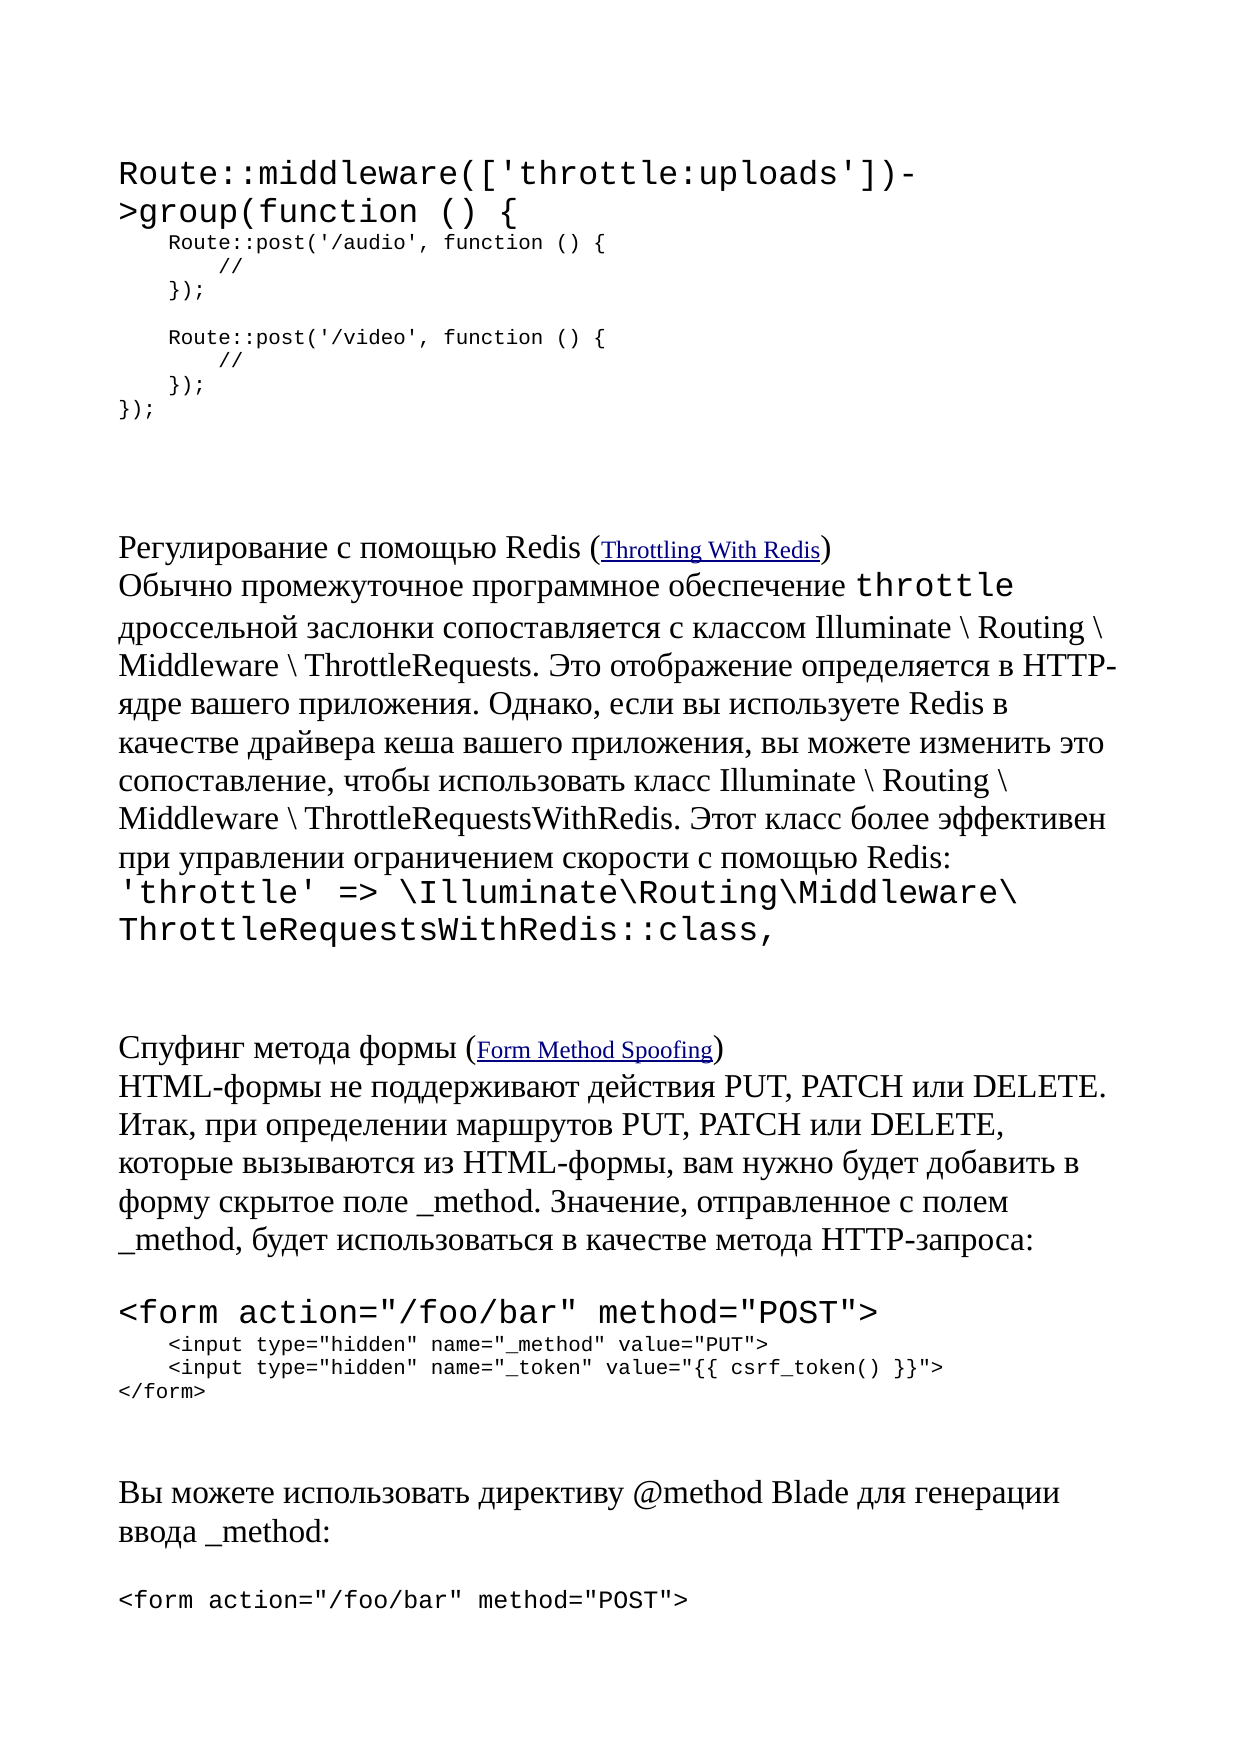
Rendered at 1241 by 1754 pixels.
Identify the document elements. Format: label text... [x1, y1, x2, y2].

text Обычно промежуточное программное обеспечение throttle дроссельной заслонки сопоставляется с классом Illuminate \ Routing \ Middleware \ ThrottleRequests. Это отображение определяется в HTTP-ядре вашего приложения. Однако, если вы используете Redis в качестве драйвера кеша вашего приложения, вы можете изменить это сопоставление, чтобы использовать класс Illuminate \ Routing \ Middleware \ ThrottleRequestsWithRedis. Этот класс более эффективен при управлении ограничением скорости с помощью Redis: 'throttle' => \Illuminate\Routing\Middleware\ThrottleRequestsWithRedis::class, [118, 566, 1122, 951]
text Регулирование с помощью Redis (Throttling With Redis) [118, 451, 1122, 566]
text <input type="hidden" name="_method" value="PUT"> [118, 1334, 1122, 1357]
text Route::post('/video', function () { [118, 327, 1122, 350]
text Вы можете использовать директиву @method Blade для генерации ввода _method: <form action="/foo/bar" method="POST"> [118, 1434, 1122, 1616]
text Спуфинг метода формы (Form Method Spoofing) [118, 951, 1122, 1066]
text </form> [118, 1381, 1122, 1405]
text }); [118, 398, 1122, 421]
text <input type="hidden" name="_token" value="{{ csrf_token() }}"> [118, 1357, 1122, 1381]
text Route::middleware(['throttle:uploads'])->group(function () { [118, 118, 1122, 232]
text // [118, 350, 1122, 374]
text Route::post('/audio', function () { [118, 232, 1122, 256]
text }); [118, 279, 1122, 303]
text // [118, 256, 1122, 279]
text HTML-формы не поддерживают действия PUT, PATCH или DELETE. Итак, при определении маршрутов PUT, PATCH или DELETE, которые вызываются из HTML-формы, вам нужно будет добавить в форму скрытое поле _method. Значение, отправленное с полем _method, будет использоваться в качестве метода HTTP-запроса: <form action="/foo/bar" method="POST"> [118, 1066, 1122, 1334]
text }); [118, 374, 1122, 398]
